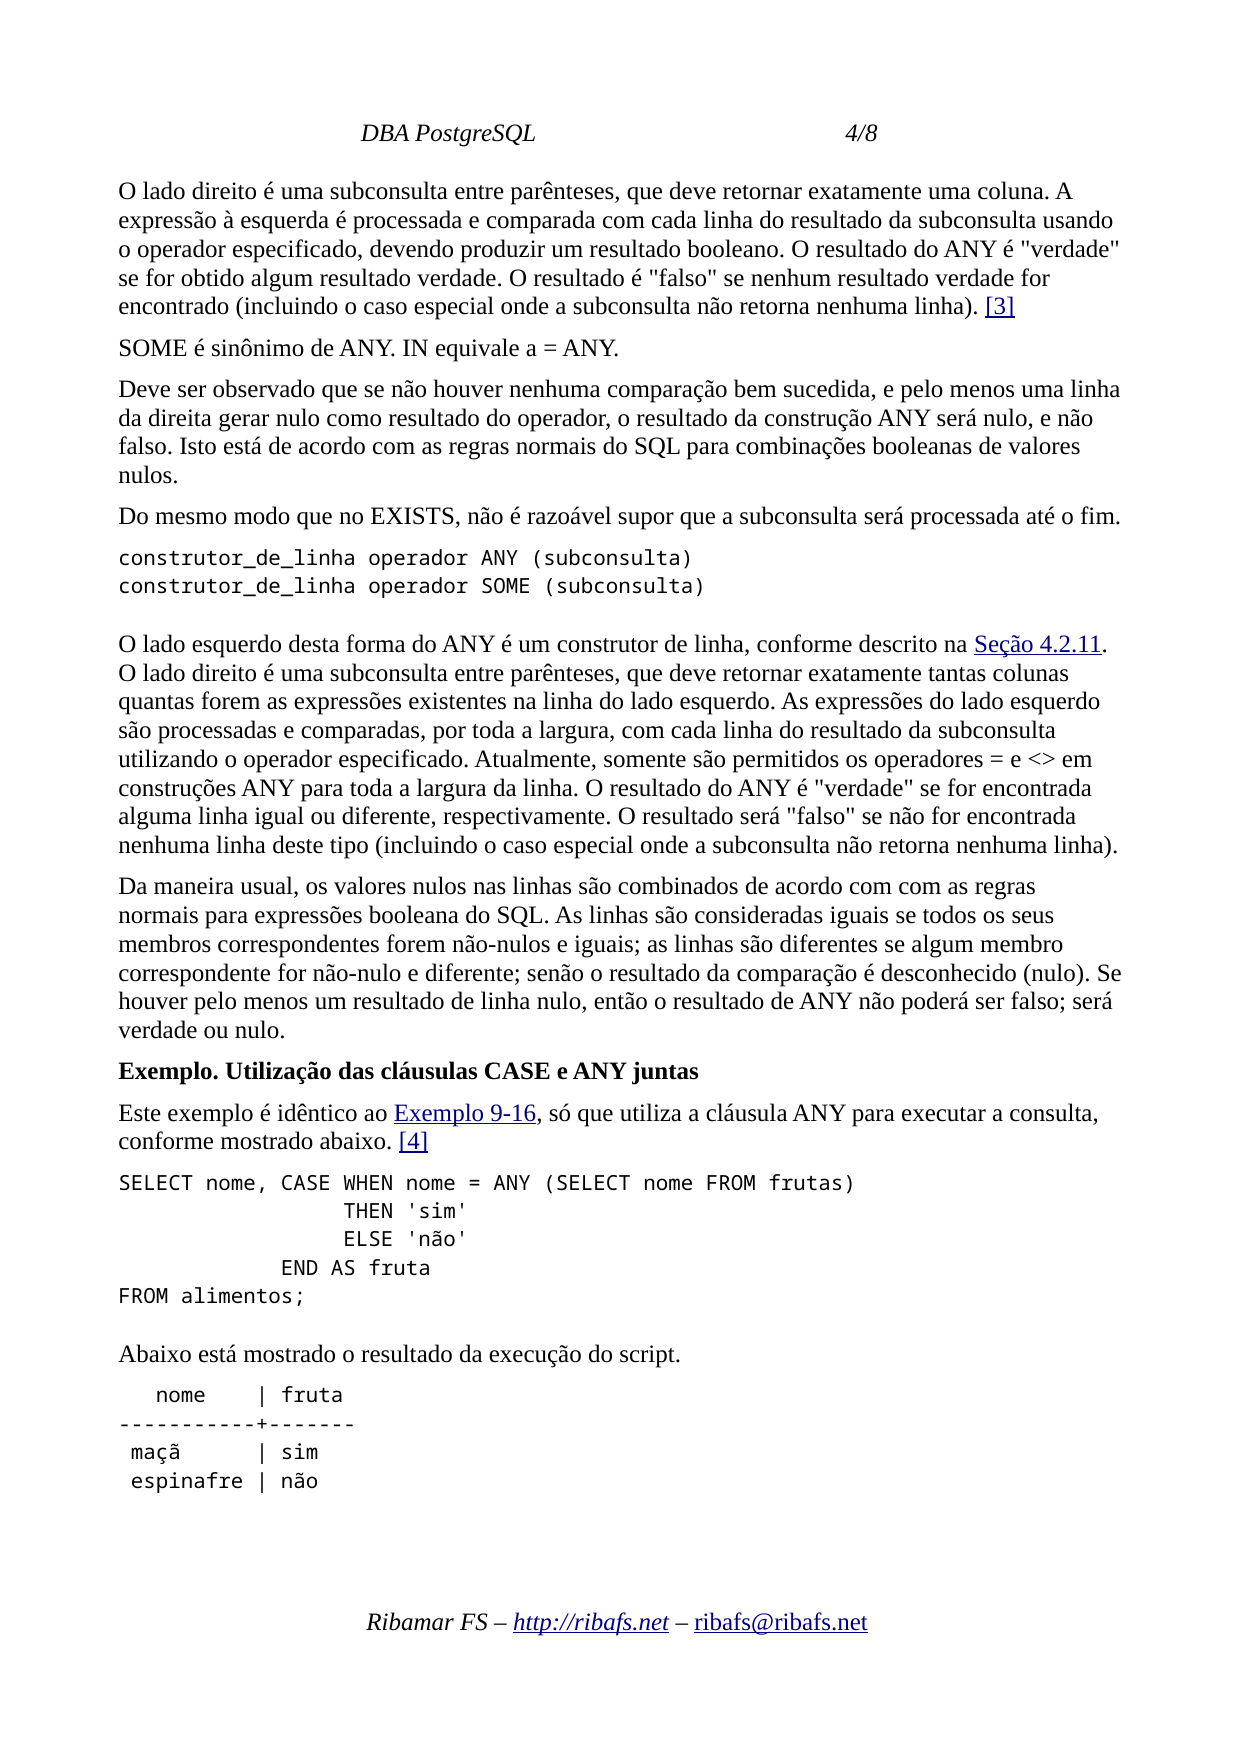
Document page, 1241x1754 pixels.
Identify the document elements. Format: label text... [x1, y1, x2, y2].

text construtor_de_linha operador SOME (subconsulta) [118, 571, 1122, 599]
text maçã | sim [118, 1437, 1122, 1466]
text SELECT nome, CASE WHEN nome = ANY (SELECT nome FROM frutas) [118, 1168, 1122, 1196]
text espinafre | não [118, 1466, 1122, 1494]
text END AS fruta [118, 1253, 1122, 1281]
text ELSE 'não' [118, 1224, 1122, 1253]
text SOME é sinônimo de ANY. IN equivale a = ANY. [118, 333, 1122, 361]
text O lado direito é uma subconsulta entre parênteses, que deve retornar exatamente uma coluna. A expressão à esquerda é processada e comparada com cada linha do resultado da subconsulta usando o operador especificado, devendo produzir um resultado booleano. O resultado do ANY é "verdade" se for obtido algum resultado verdade. O resultado é "falso" se nenhum resultado verdade for encontrado (incluindo o caso especial onde a subconsulta não retorna nenhuma linha). [3] [118, 176, 1122, 320]
text Abaixo está mostrado o resultado da execução do script. [118, 1339, 1122, 1368]
text -----------+------- [118, 1409, 1122, 1437]
text Exemplo. Utilização das cláusulas CASE e ANY juntas [118, 1056, 1122, 1085]
text Do mesmo modo que no EXISTS, não é razoável supor que a subconsulta será processada até o fim. [118, 501, 1122, 530]
text Deve ser observado que se não houver nenhuma comparação bem sucedida, e pelo menos uma linha da direita gerar nulo como resultado do operador, o resultado da construção ANY será nulo, e não falso. Isto está de acordo com as regras normais do SQL para combinações booleanas de valores nulos. [118, 374, 1122, 489]
text nome | fruta [118, 1381, 1122, 1409]
text Da maneira usual, os valores nulos nas linhas são combinados de acordo com com as regras normais para expressões booleana do SQL. As linhas são consideradas iguais se todos os seus membros correspondentes forem não-nulos e iguais; as linhas são diferentes se algum membro correspondente for não-nulo e diferente; senão o resultado da comparação é desconhecido (nulo). Se houver pelo menos um resultado de linha nulo, então o resultado de ANY não poderá ser falso; será verdade ou nulo. [118, 871, 1122, 1044]
text construtor_de_linha operador ANY (subconsulta) [118, 543, 1122, 571]
text Este exemplo é idêntico ao Exemplo 9-16, só que utiliza a cláusula ANY para executar a consulta, conforme mostrado abaixo. [4] [118, 1098, 1122, 1155]
text THEN 'sim' [118, 1196, 1122, 1224]
text FROM alimentos; [118, 1281, 1122, 1310]
text O lado esquerdo desta forma do ANY é um construtor de linha, conforme descrito na Seção 4.2.11. O lado direito é uma subconsulta entre parênteses, que deve retornar exatamente tantas colunas quantas forem as expressões existentes na linha do lado esquerdo. As expressões do lado esquerdo são processadas e comparadas, por toda a largura, com cada linha do resultado da subconsulta utilizando o operador especificado. Atualmente, somente são permitidos os operadores = e <> em construções ANY para toda a largura da linha. O resultado do ANY é "verdade" se for encontrada alguma linha igual ou diferente, respectivamente. O resultado será "falso" se não for encontrada nenhuma linha deste tipo (incluindo o caso especial onde a subconsulta não retorna nenhuma linha). [118, 629, 1122, 859]
